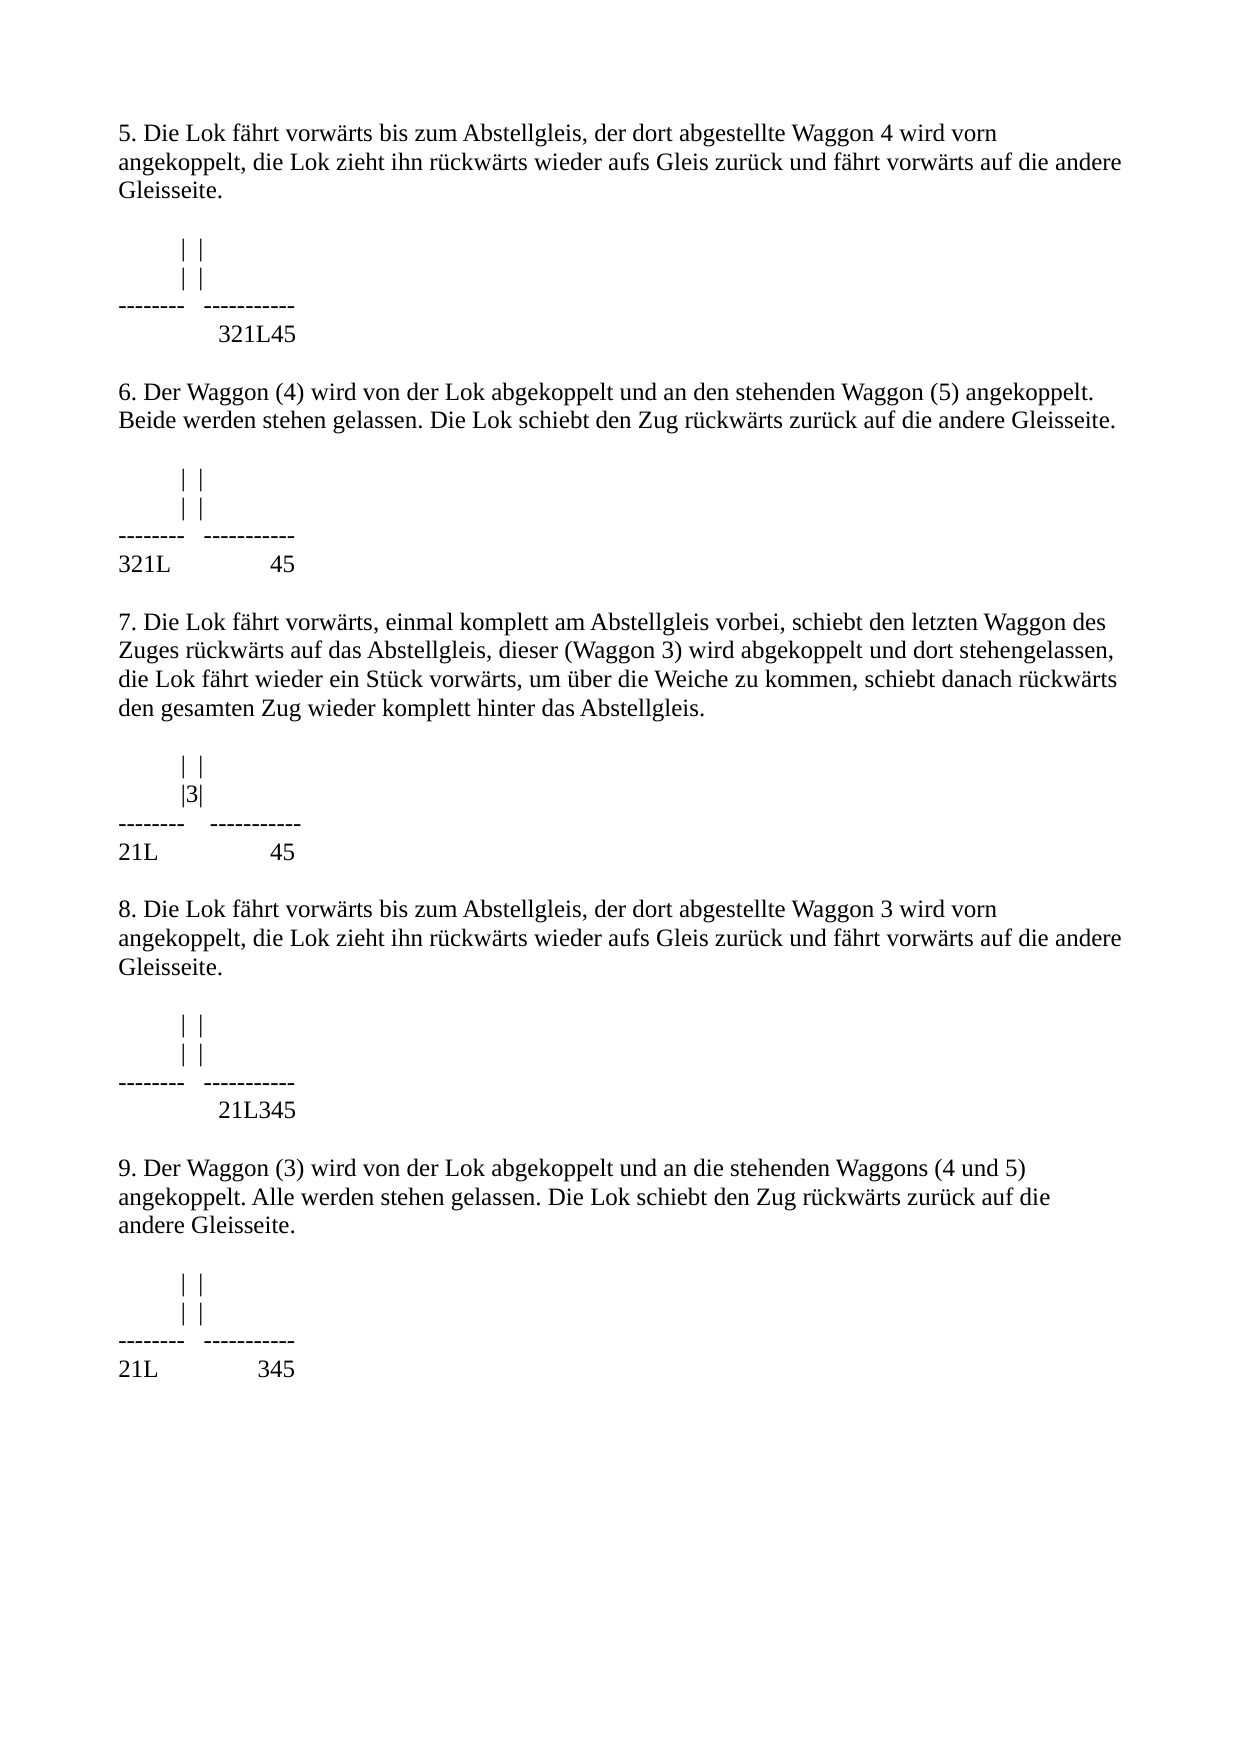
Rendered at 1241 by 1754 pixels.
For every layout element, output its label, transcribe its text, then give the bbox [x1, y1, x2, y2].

text 21L 345 [118, 1354, 1122, 1383]
text | | [118, 751, 1122, 779]
text 7. Die Lok fährt vorwärts, einmal komplett am Abstellgleis vorbei, schiebt den letzten Waggon des Zuges rückwärts auf das Abstellgleis, dieser (Waggon 3) wird abgekoppelt und dort stehengelassen, die Lok fährt wieder ein Stück vorwärts, um über die Weiche zu kommen, schiebt danach rückwärts den gesamten Zug wieder komplett hinter das Abstellgleis. [118, 607, 1122, 722]
text | | [118, 1268, 1122, 1297]
text | | [118, 1038, 1122, 1067]
text -------- ----------- [118, 1067, 1122, 1096]
text 9. Der Waggon (3) wird von der Lok abgekoppelt und an die stehenden Waggons (4 und 5) angekoppelt. Alle werden stehen gelassen. Die Lok schiebt den Zug rückwärts zurück auf die andere Gleisseite. [118, 1153, 1122, 1239]
text | | [118, 492, 1122, 521]
text 8. Die Lok fährt vorwärts bis zum Abstellgleis, der dort abgestellte Waggon 3 wird vorn angekoppelt, die Lok zieht ihn rückwärts wieder aufs Gleis zurück und fährt vorwärts auf die andere Gleisseite. [118, 894, 1122, 981]
text 5. Die Lok fährt vorwärts bis zum Abstellgleis, der dort abgestellte Waggon 4 wird vorn angekoppelt, die Lok zieht ihn rückwärts wieder aufs Gleis zurück und fährt vorwärts auf die andere Gleisseite. [118, 118, 1122, 204]
text -------- ----------- [118, 291, 1122, 319]
text -------- ----------- [118, 808, 1122, 837]
text | | [118, 1009, 1122, 1038]
text 21L 45 [118, 837, 1122, 866]
text 21L345 [118, 1096, 1122, 1124]
text 321L 45 [118, 549, 1122, 578]
text |3| [118, 779, 1122, 808]
text -------- ----------- [118, 521, 1122, 549]
text 6. Der Waggon (4) wird von der Lok abgekoppelt und an den stehenden Waggon (5) angekoppelt. Beide werden stehen gelassen. Die Lok schiebt den Zug rückwärts zurück auf die andere Gleisseite. [118, 377, 1122, 434]
text | | [118, 262, 1122, 291]
text 321L45 [118, 319, 1122, 348]
text -------- ----------- [118, 1326, 1122, 1354]
text | | [118, 1297, 1122, 1326]
text | | [118, 233, 1122, 262]
text | | [118, 463, 1122, 492]
